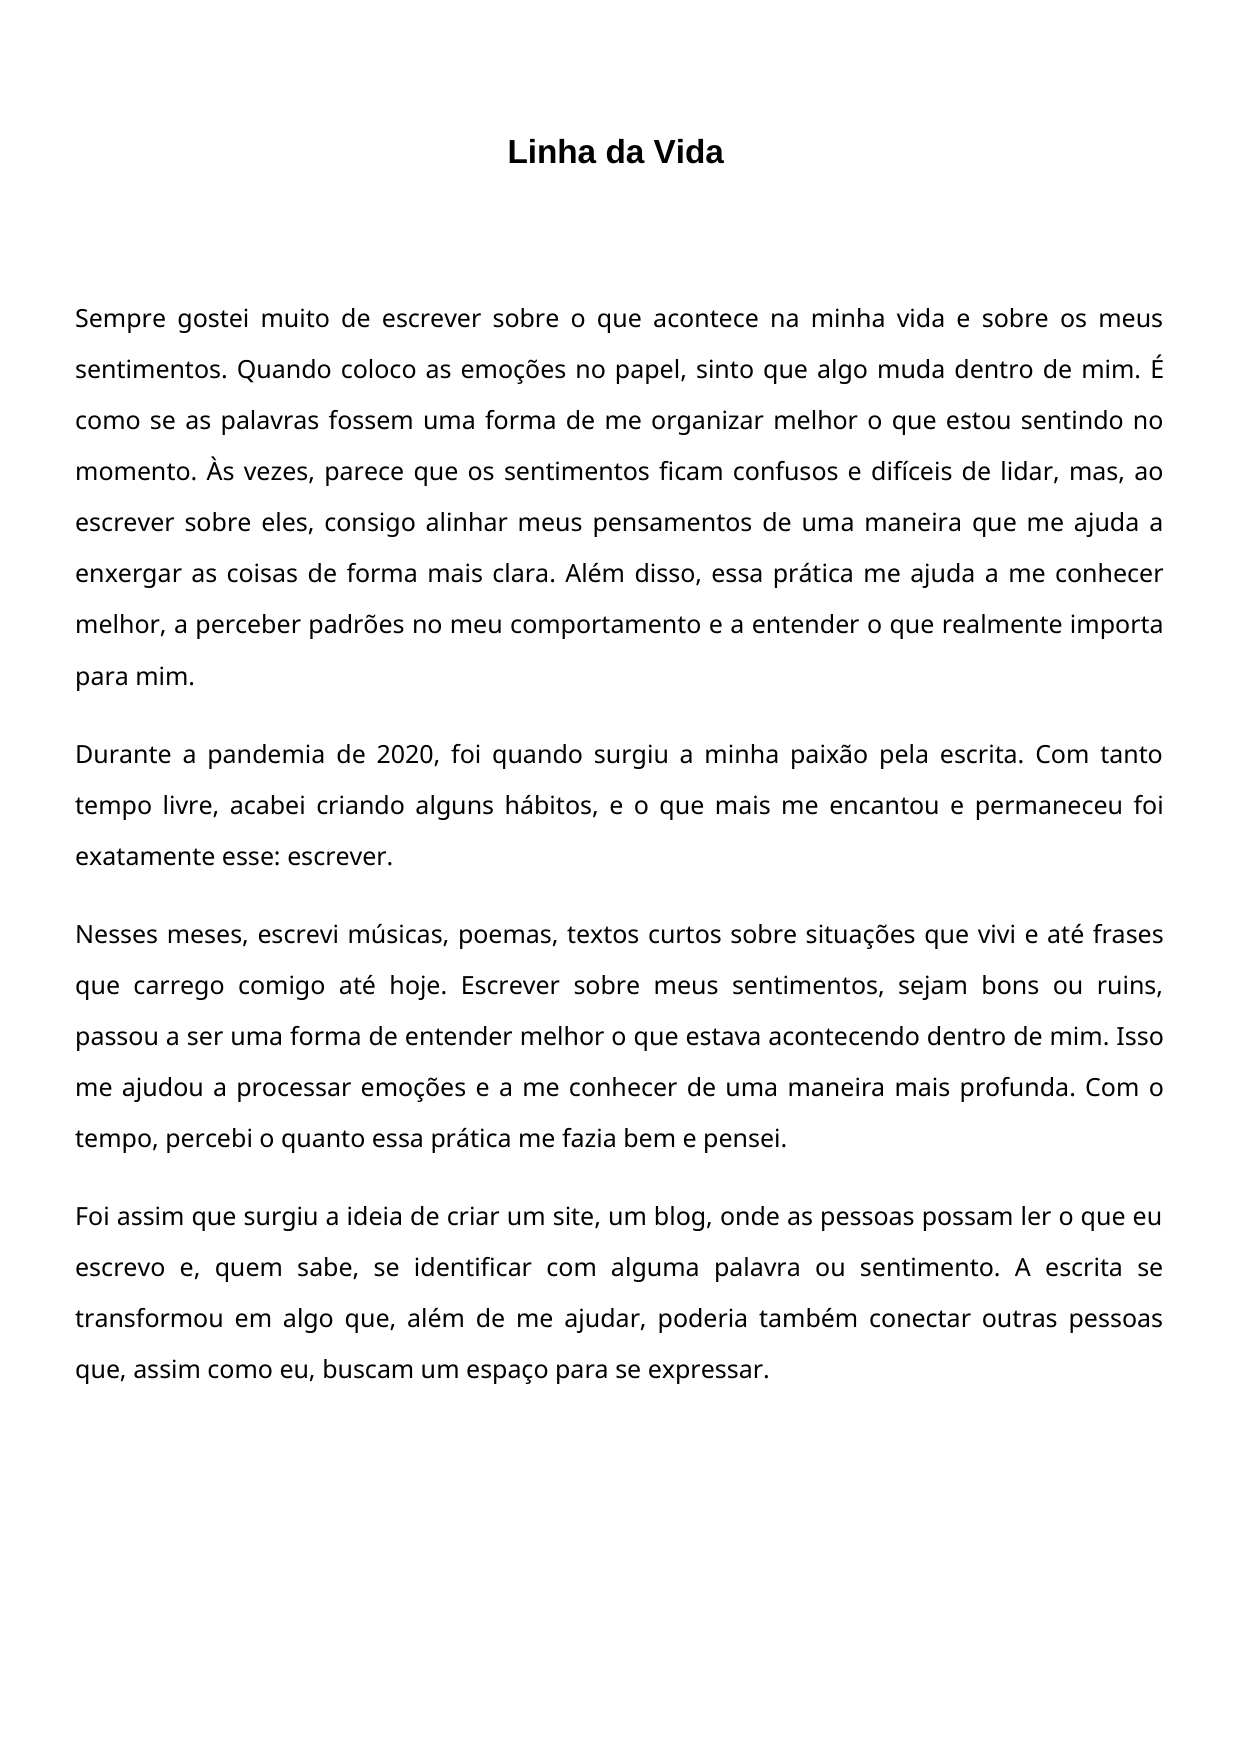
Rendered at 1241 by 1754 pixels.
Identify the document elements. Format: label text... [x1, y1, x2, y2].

text Foi assim que surgiu a ideia de criar um site, um blog, onde as pessoas possam ler o que eu escrevo e, quem sabe, se identificar com alguma palavra ou sentimento. A escrita se transformou em algo que, além de me ajudar, poderia também conectar outras pessoas que, assim como eu, buscam um espaço para se expressar. [75, 1199, 1165, 1386]
subtitle Linha da Vida [75, 75, 1165, 229]
text Durante a pandemia de 2020, foi quando surgiu a minha paixão pela escrita. Com tanto tempo livre, acabei criando alguns hábitos, e o que mais me encantou e permaneceu foi exatamente esse: escrever. [75, 736, 1165, 872]
text Nesses meses, escrevi músicas, poemas, textos curtos sobre situações que vivi e até frases que carrego comigo até hoje. Escrever sobre meus sentimentos, sejam bons ou ruins, passou a ser uma forma de entender melhor o que estava acontecendo dentro de mim. Isso me ajudou a processar emoções e a me conhecer de uma maneira mais profunda. Com o tempo, percebi o quanto essa prática me fazia bem e pensei. [75, 917, 1165, 1155]
text Sempre gostei muito de escrever sobre o que acontece na minha vida e sobre os meus sentimentos. Quando coloco as emoções no papel, sinto que algo muda dentro de mim. É como se as palavras fossem uma forma de me organizar melhor o que estou sentindo no momento. Às vezes, parece que os sentimentos ficam confusos e difíceis de lidar, mas, ao escrever sobre eles, consigo alinhar meus pensamentos de uma maneira que me ajuda a enxergar as coisas de forma mais clara. Além disso, essa prática me ajuda a me conhecer melhor, a perceber padrões no meu comportamento e a entender o que realmente importa para mim. [75, 250, 1165, 692]
